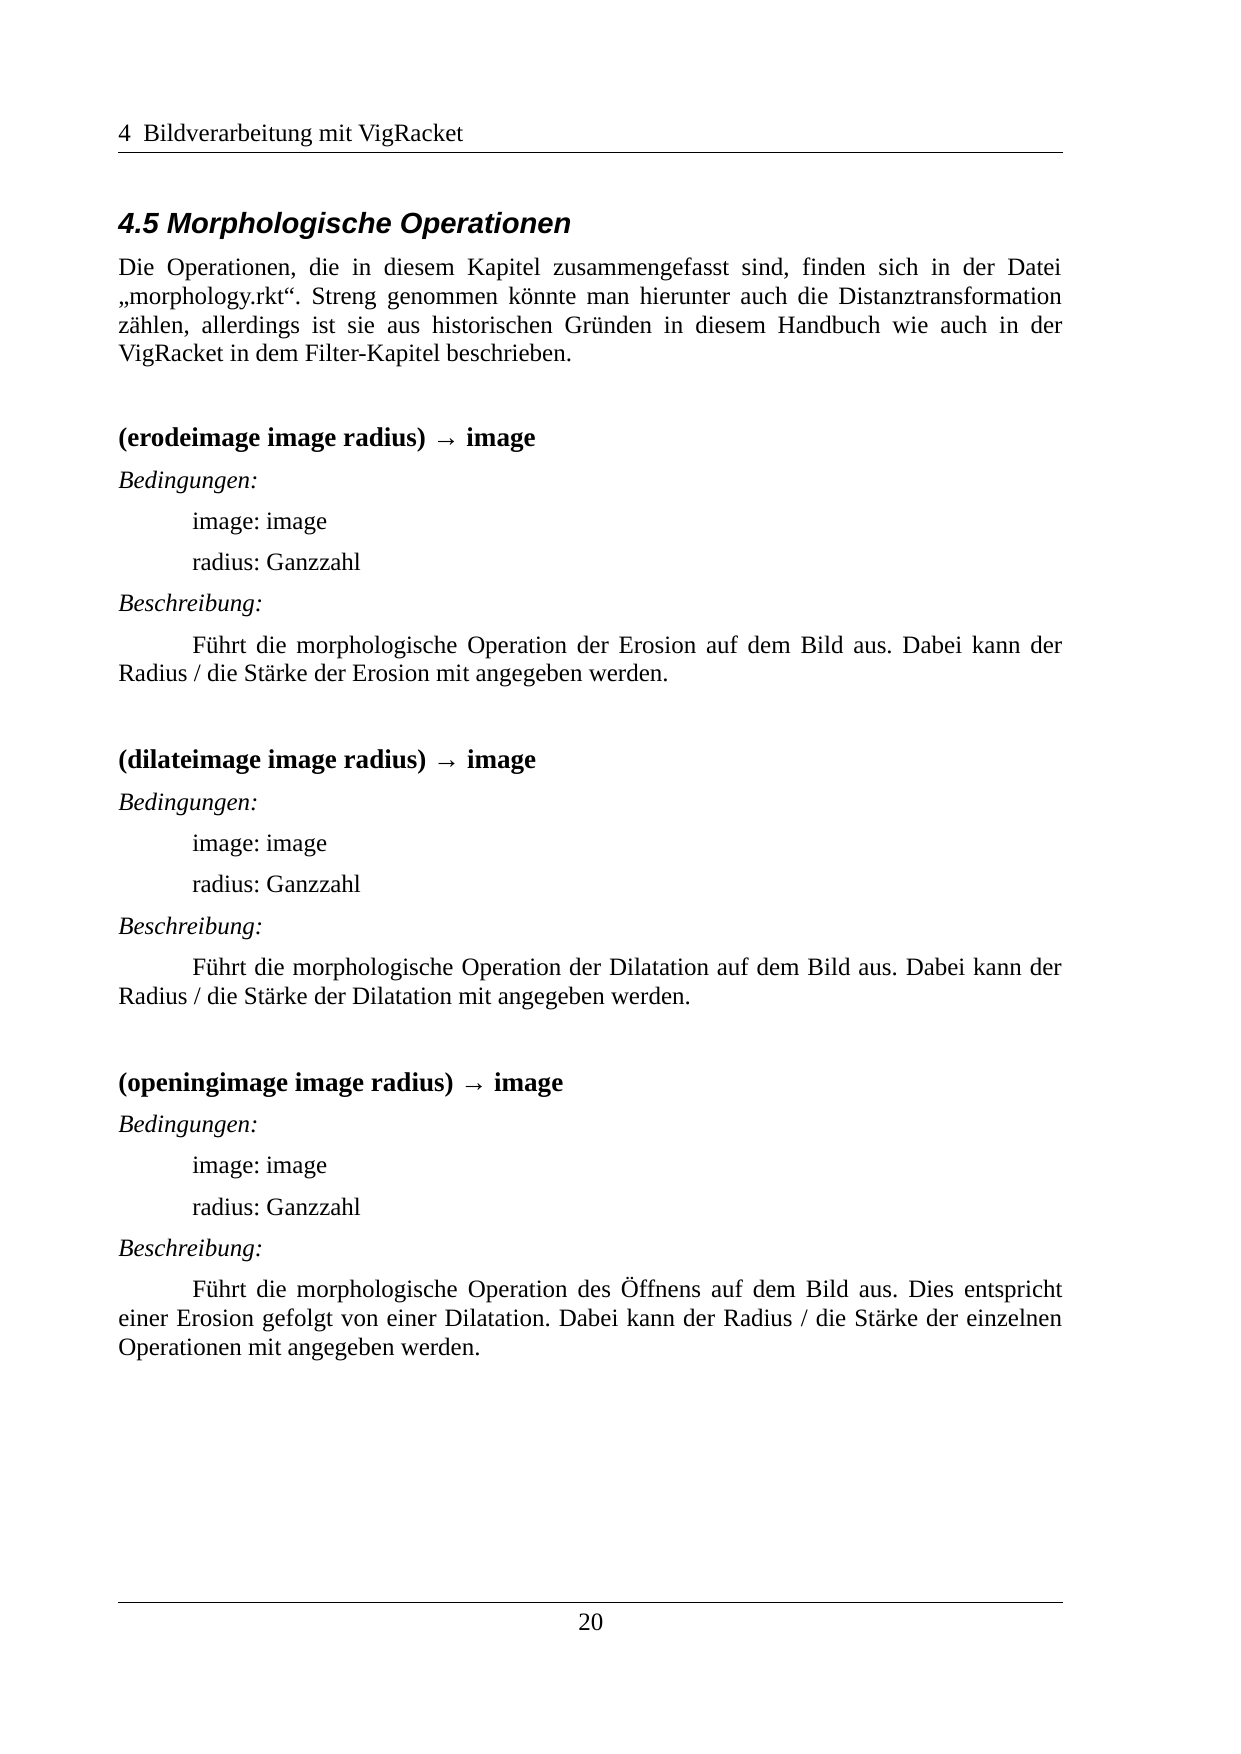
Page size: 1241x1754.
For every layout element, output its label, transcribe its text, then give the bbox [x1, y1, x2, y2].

text Bedingungen: [118, 787, 1063, 816]
text (erodeimage image radius) → image [118, 421, 1063, 452]
text (dilateimage image radius) → image [118, 743, 1063, 774]
text Die Operationen, die in diesem Kapitel zusammengefasst sind, finden sich in der Datei „morphology.rkt“. Streng genommen könnte man hierunter auch die Distanztransformation zählen, allerdings ist sie aus historischen Gründen in diesem Handbuch wie auch in der VigRacket in dem Filter-Kapitel beschrieben. [118, 252, 1063, 367]
text Beschreibung: [118, 1233, 1063, 1262]
text Beschreibung: [118, 588, 1063, 617]
text Führt die morphologische Operation der Dilatation auf dem Bild aus. Dabei kann der Radius / die Stärke der Dilatation mit angegeben werden. [118, 952, 1063, 1009]
text image: image [118, 506, 1063, 535]
text Führt die morphologische Operation der Erosion auf dem Bild aus. Dabei kann der Radius / die Stärke der Erosion mit angegeben werden. [118, 630, 1063, 687]
text radius: Ganzzahl [118, 547, 1063, 576]
text Bedingungen: [118, 465, 1063, 493]
text Bedingungen: [118, 1109, 1063, 1138]
text (openingimage image radius) → image [118, 1066, 1063, 1097]
text Führt die morphologische Operation des Öffnens auf dem Bild aus. Dies entspricht einer Erosion gefolgt von einer Dilatation. Dabei kann der Radius / die Stärke der einzelnen Operationen mit angegeben werden. [118, 1274, 1063, 1361]
subtitle 4.5 Morphologische Operationen [118, 206, 1063, 240]
text image: image [118, 1151, 1063, 1179]
text image: image [118, 828, 1063, 857]
text Beschreibung: [118, 911, 1063, 939]
text radius: Ganzzahl [118, 869, 1063, 898]
text radius: Ganzzahl [118, 1192, 1063, 1221]
